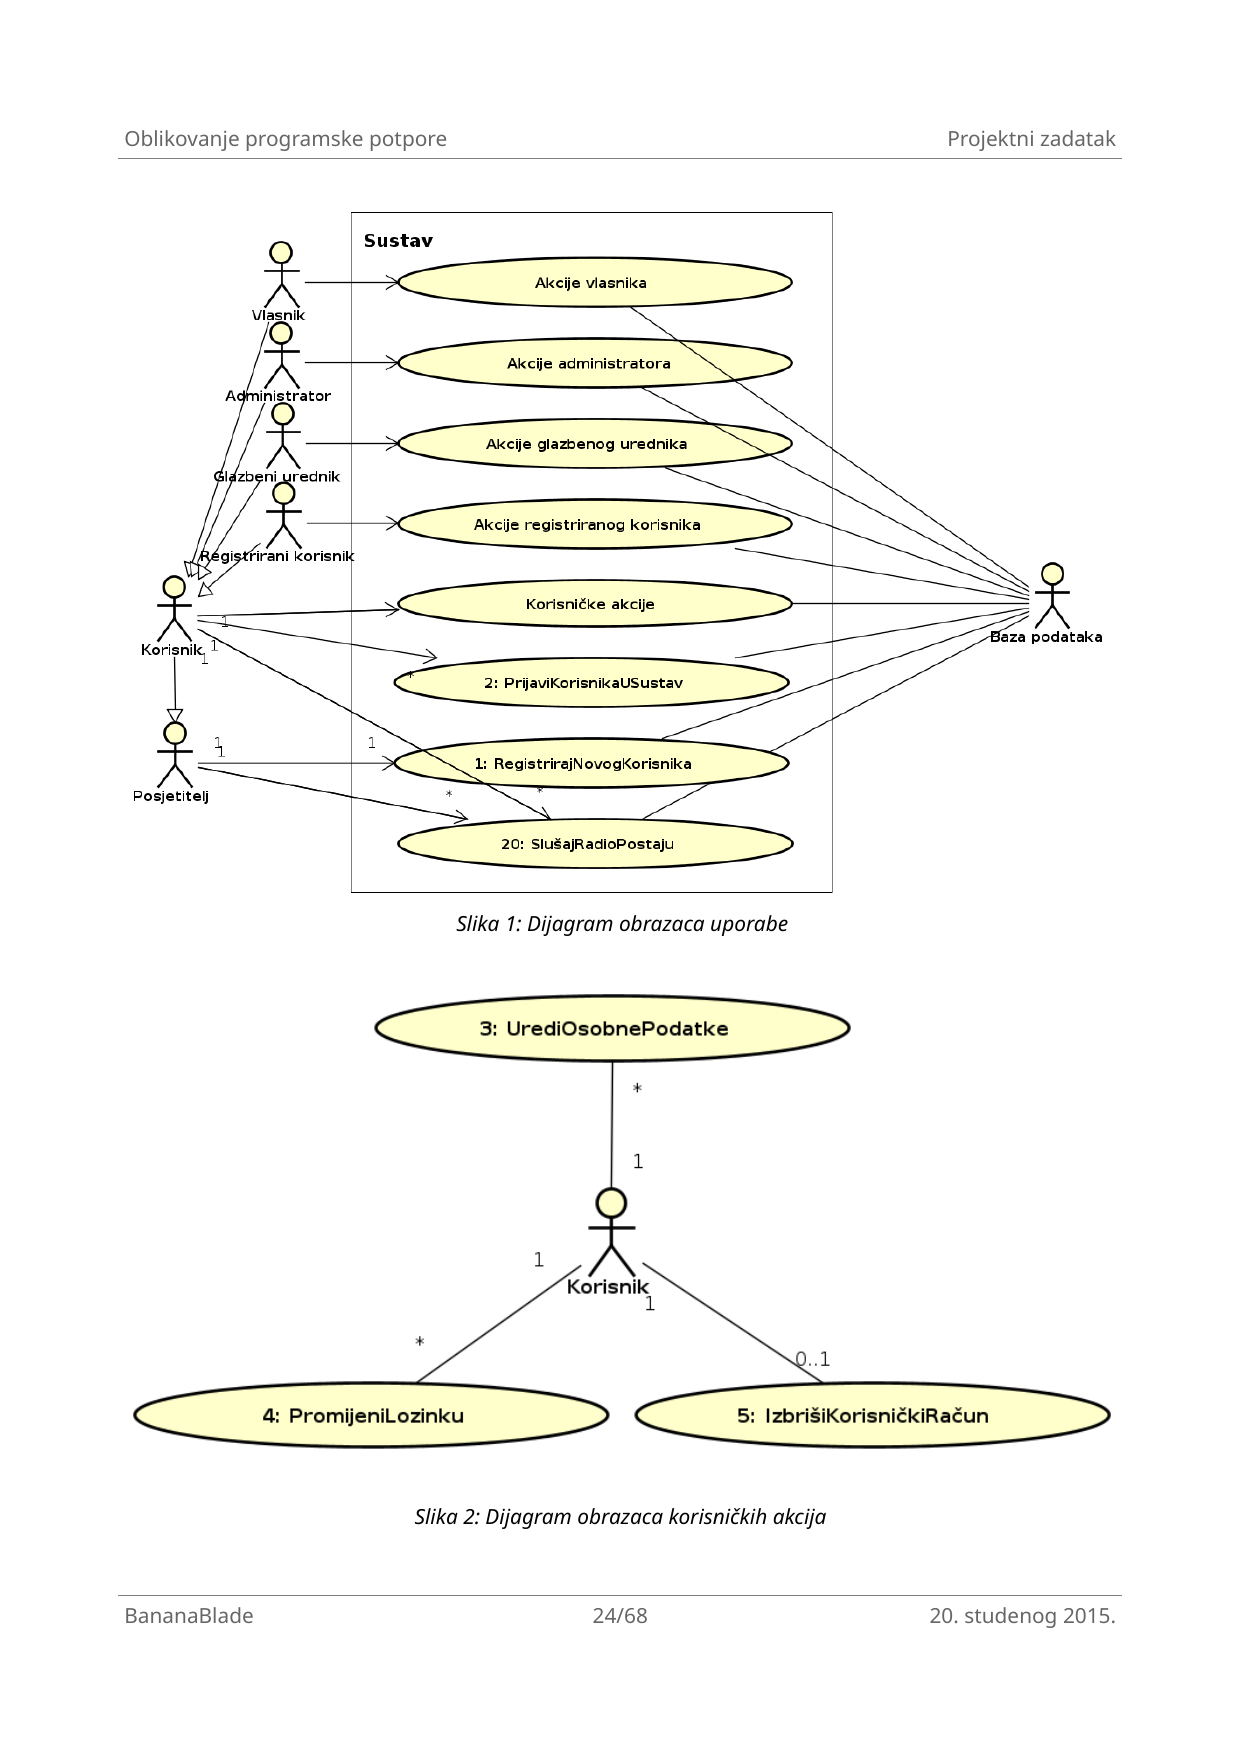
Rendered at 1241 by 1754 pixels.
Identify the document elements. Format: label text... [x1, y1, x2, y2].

picture [119, 981, 1124, 1463]
text Slika 2: Dijagram obrazaca korisničkih akcija [120, 1463, 1124, 1531]
text Slika 1: Dijagram obrazaca uporabe [121, 904, 1125, 937]
text [120, 968, 1124, 981]
picture [121, 200, 1126, 904]
